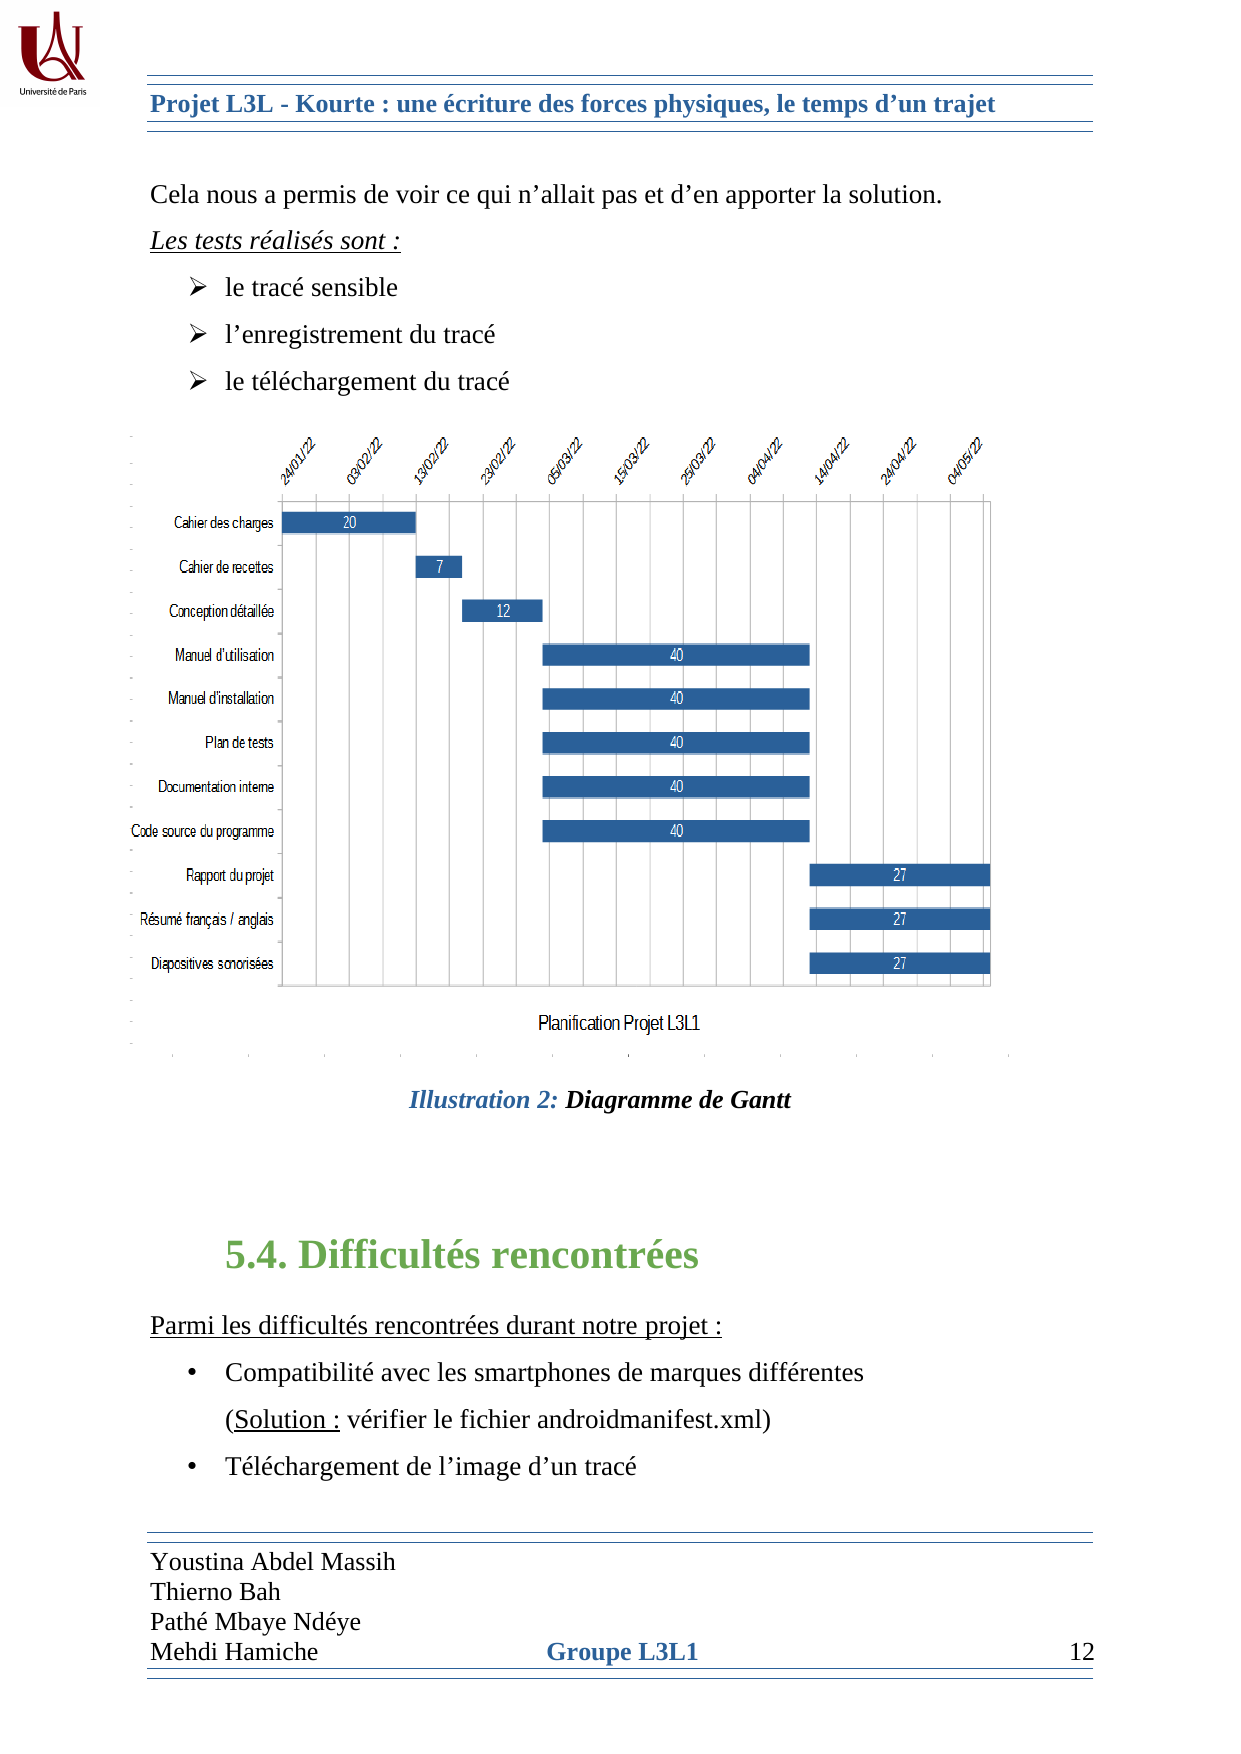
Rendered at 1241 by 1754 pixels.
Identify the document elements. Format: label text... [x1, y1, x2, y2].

list le tracé sensible [187, 271, 225, 302]
subtitle 5.4. Difficultés rencontrées [150, 1229, 1090, 1277]
text Illustration 2: Diagramme de Gantt [101, 424, 1099, 1114]
list Téléchargement de l’image d’un tracé [187, 1450, 225, 1481]
list le téléchargement du tracé [187, 365, 225, 396]
text Les tests réalisés sont : [150, 224, 1090, 256]
text Cela nous a permis de voir ce qui n’allait pas et d’en apporter la solution. [943, 178, 1090, 209]
list l’enregistrement du tracé [187, 318, 225, 349]
list Compatibilité avec les smartphones de marques différentes [864, 1356, 1090, 1387]
list Téléchargement de l’image d’un tracé [637, 1450, 1090, 1481]
picture [129, 424, 1070, 1057]
text Parmi les difficultés rencontrées durant notre projet : [150, 1309, 1090, 1341]
picture [0, 0, 101, 107]
list (Solution : vérifier le fichier androidmanifest.xml) [187, 1403, 225, 1434]
list le téléchargement du tracé [510, 365, 1090, 396]
list Compatibilité avec les smartphones de marques différentes [187, 1356, 225, 1387]
list le tracé sensible [398, 271, 1090, 302]
list l’enregistrement du tracé [496, 318, 1090, 349]
list (Solution : vérifier le fichier androidmanifest.xml) [771, 1403, 1090, 1434]
